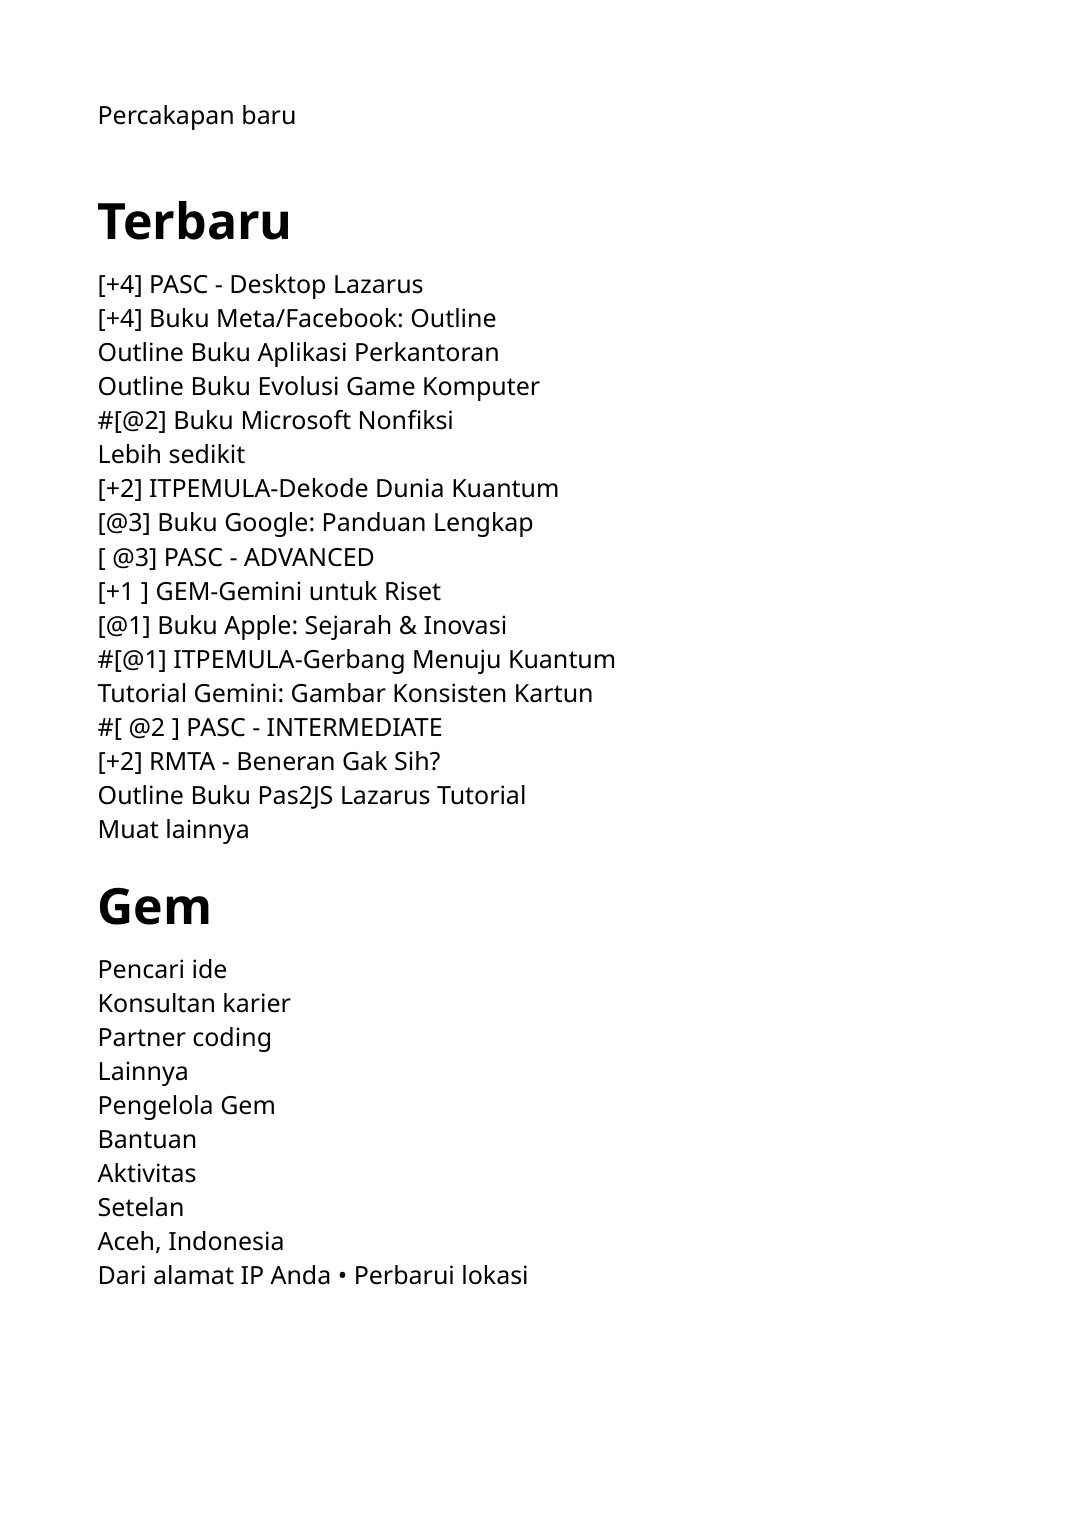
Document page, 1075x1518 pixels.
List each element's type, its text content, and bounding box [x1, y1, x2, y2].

text Partner coding [97, 1019, 977, 1053]
text [+4] Buku Meta/Facebook: Outline [97, 301, 977, 335]
text #[@2] Buku Microsoft Nonfiksi [97, 403, 977, 437]
text Pengelola Gem [97, 1088, 977, 1122]
text Outline Buku Aplikasi Perkantoran [97, 335, 977, 369]
text Bantuan [97, 1122, 977, 1156]
text Outline Buku Pas2JS Lazarus Tutorial [97, 778, 977, 812]
text [+1 ] GEM-Gemini untuk Riset [97, 573, 977, 607]
text Outline Buku Evolusi Game Komputer [97, 369, 977, 403]
text [+2] ITPEMULA-Dekode Dunia Kuantum [97, 471, 977, 505]
text Muat lainnya [97, 812, 977, 846]
text [+4] PASC - Desktop Lazarus [97, 267, 977, 301]
text Aceh, Indonesia Dari alamat IP Anda • Perbarui lokasi [97, 1224, 977, 1292]
subtitle Terbaru [97, 186, 977, 254]
text Lebih sedikit [97, 437, 977, 471]
text Pencari ide [97, 951, 977, 985]
text Percakapan baru [97, 97, 977, 132]
text Tutorial Gemini: Gambar Konsisten Kartun [97, 675, 977, 709]
text #[ @2 ] PASC - INTERMEDIATE [97, 709, 977, 743]
text [@3] Buku Google: Panduan Lengkap [97, 505, 977, 539]
text Setelan [97, 1190, 977, 1224]
text Konsultan karier [97, 985, 977, 1019]
text Lainnya [97, 1053, 977, 1088]
text Aktivitas [97, 1156, 977, 1190]
text [ @3] PASC - ADVANCED [97, 539, 977, 573]
text #[@1] ITPEMULA-Gerbang Menuju Kuantum [97, 641, 977, 675]
text [+2] RMTA - Beneran Gak Sih? [97, 743, 977, 778]
subtitle Gem [97, 871, 977, 939]
text [@1] Buku Apple: Sejarah & Inovasi [97, 607, 977, 641]
